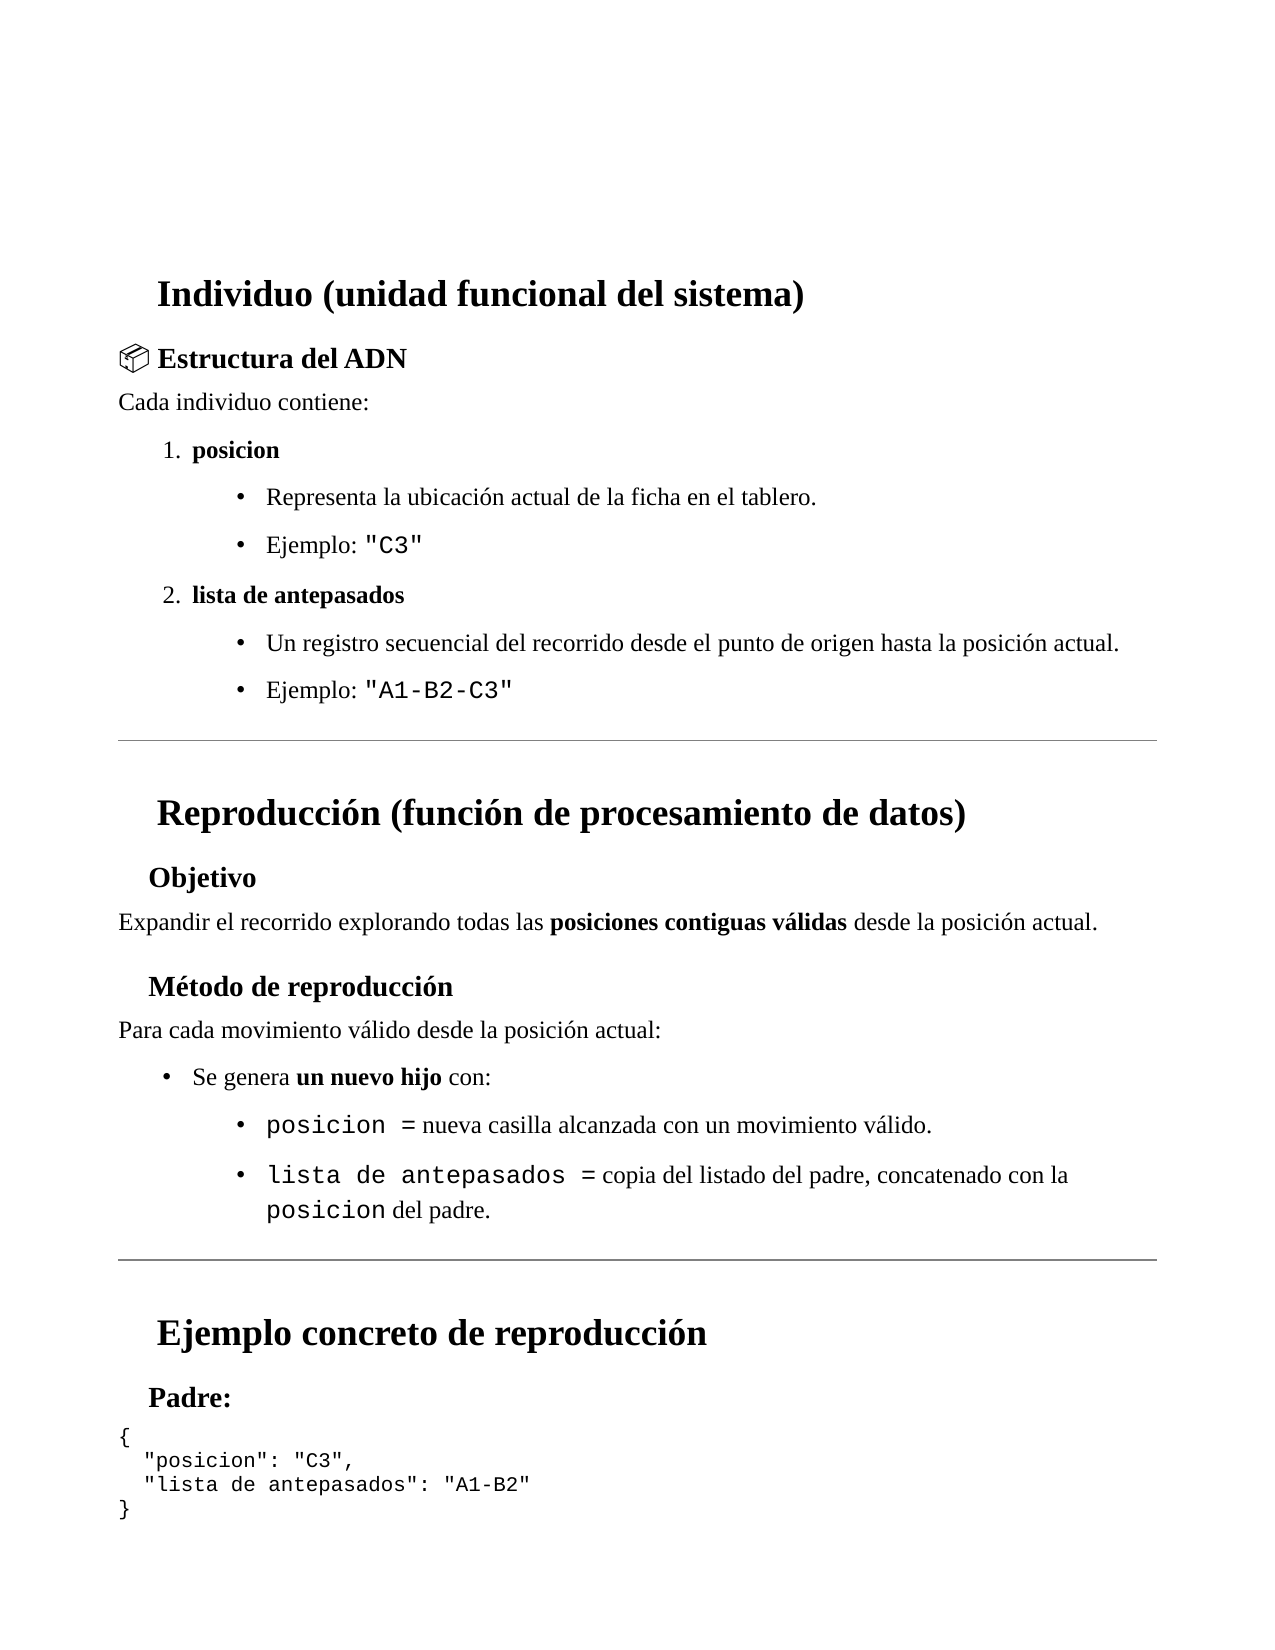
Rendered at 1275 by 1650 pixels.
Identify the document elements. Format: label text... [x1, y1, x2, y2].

text { [118, 1427, 1157, 1450]
list lista de antepasados = copia del listado del padre, concatenado con la posicion del padre. [236, 1160, 1157, 1226]
subtitle 📦 Estructura del ADN [118, 341, 1157, 375]
subtitle 🔁 Reproducción (función de procesamiento de datos) [118, 790, 1157, 833]
list lista de antepasados [162, 580, 1157, 609]
subtitle 🧪 Ejemplo concreto de reproducción [118, 1310, 1157, 1353]
text "posicion": "C3", [118, 1450, 1157, 1474]
subtitle 🔧 Método de reproducción [118, 969, 1157, 1002]
list Representa la ubicación actual de la ficha en el tablero. [236, 482, 1157, 511]
subtitle 🎯 Objetivo [118, 861, 1157, 894]
list Se genera un nuevo hijo con: [162, 1062, 1157, 1091]
list Ejemplo: "C3" [236, 530, 1157, 561]
text } [118, 1497, 1157, 1521]
text "lista de antepasados": "A1-B2" [118, 1474, 1157, 1497]
list posicion [162, 435, 1157, 464]
text Cada individuo contiene: [118, 387, 1157, 416]
list Ejemplo: "A1-B2-C3" [236, 675, 1157, 706]
subtitle 🧬 Individuo (unidad funcional del sistema) [118, 271, 1157, 314]
text Para cada movimiento válido desde la posición actual: [118, 1015, 1157, 1044]
subtitle 🧓 Padre: [118, 1381, 1157, 1414]
text Expandir el recorrido explorando todas las posiciones contiguas válidas desde la posición actual. [118, 907, 1157, 935]
list posicion = nueva casilla alcanzada con un movimiento válido. [236, 1110, 1157, 1141]
list Un registro secuencial del recorrido desde el punto de origen hasta la posición actual. [236, 628, 1157, 656]
